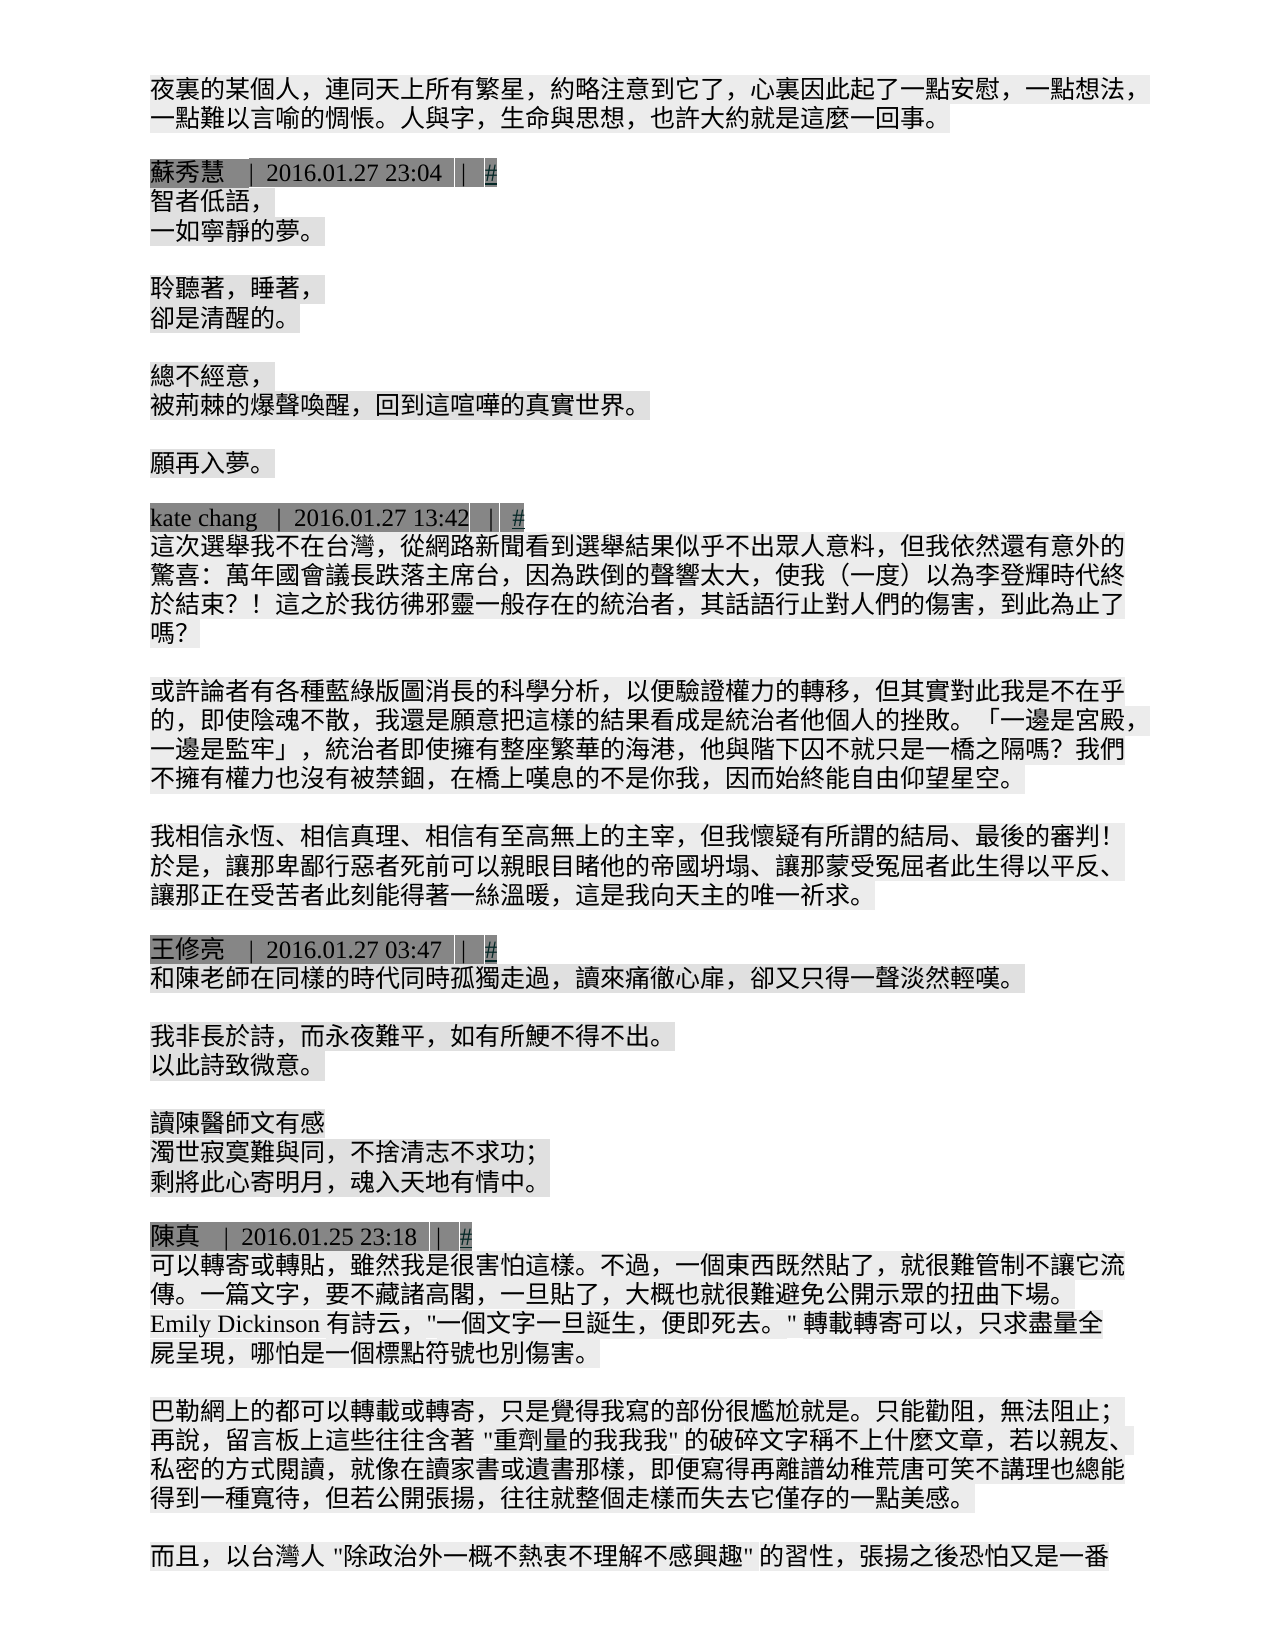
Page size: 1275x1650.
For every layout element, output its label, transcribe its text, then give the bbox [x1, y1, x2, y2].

text 蘇秀慧 | 2016.01.27 23:04 | # [150, 158, 1125, 188]
text 這次選舉我不在台灣，從網路新聞看到選舉結果似乎不出眾人意料，但我依然還有意外的驚喜：萬年國會議長跌落主席台，因為跌倒的聲響太大，使我（一度）以為李登輝時代終於結束？！這之於我彷彿邪靈一般存在的統治者，其話語行止對人們的傷害，到此為止了嗎？ 或許論者有各種藍綠版圖消長的科學分析，以便驗證權力的轉移，但其實對此我是不在乎的，即使陰魂不散，我還是願意把這樣的結果看成是統治者他個人的挫敗。「一邊是宮殿，一邊是監牢」，統治者即使擁有整座繁華的海港，他與階下囚不就只是一橋之隔嗎？我們不擁有權力也沒有被禁錮，在橋上嘆息的不是你我，因而始終能自由仰望星空。 我相信永恆、相信真理、相信有至高無上的主宰，但我懷疑有所謂的結局、最後的審判！於是，讓那卑鄙行惡者死前可以親眼目睹他的帝國坍塌、讓那蒙受冤屈者此生得以平反、讓那正在受苦者此刻能得著一絲溫暖，這是我向天主的唯一祈求。 [150, 532, 1125, 910]
text 和陳老師在同樣的時代同時孤獨走過，讀來痛徹心扉，卻又只得一聲淡然輕嘆。 我非長於詩，而永夜難平，如有所鯁不得不出。 以此詩致微意。 讀陳醫師文有感 濁世寂寞難與同，不捨清志不求功； 剩將此心寄明月，魂入天地有情中。 [150, 964, 1125, 1197]
text kate chang | 2016.01.27 13:42 | # [150, 503, 1125, 532]
text 可以轉寄或轉貼，雖然我是很害怕這樣。不過，一個東西既然貼了，就很難管制不讓它流傳。一篇文字，要不藏諸高閣，一旦貼了，大概也就很難避免公開示眾的扭曲下場。Emily Dickinson 有詩云，"一個文字一旦誕生，便即死去。" 轉載轉寄可以，只求盡量全屍呈現，哪怕是一個標點符號也別傷害。 巴勒網上的都可以轉載或轉寄，只是覺得我寫的部份很尷尬就是。只能勸阻，無法阻止；再說，留言板上這些往往含著 "重劑量的我我我" 的破碎文字稱不上什麼文章，若以親友、私密的方式閱讀，就像在讀家書或遺書那樣，即便寫得再離譜幼稚荒唐可笑不講理也總能得到一種寬待，但若公開張揚，往往就整個走樣而失去它僅存的一點美感。 而且，以台灣人 "除政治外一概不熱衷不理解不感興趣" 的習性，張揚之後恐怕又是一番痛苦後果。即便寫的不是政治，但一首 "詩" 似乎只要出現政治字眼，台灣人就會把它當成政治宣言似的起沸騰，引來烈火焚身。一般來講，我並沒有很想下地獄。許多時候，我覺得自己是莫名其妙走入火海或被推入地獄。 我常渴望死後能有個不再飄泊的家，但我懷疑自己能花得起這筆給兩人共同買個墓地的錢，同時也不知道該把家買在哪，或許只能學太上老君，"一氣化三清" 還不夠，我恐怕得一壇骨灰化個五、六清才行。一清灑爹娘墳上，永世相伴不離，二灑沈從文那塊大石頭下，三灑維根斯坦墳上小花小草，四灑五峰旗瀑布下，陪伴同是天涯淪落者的那隻遭我見死不救的小小狗，五灑高雄旗津那片伴我渡過痛苦孤獨年少歲月的大海。 我從不知天堂長啥模樣，但深知地獄滋味。我要能有個純粹屬於自己的墓，想寫的幕誌銘可多了，其中有一句是不能少的，抄自但丁神曲的冥河盡頭、地獄入口處，上頭寫著: "來者啊，快把一切希望揚棄"。 這聽起來很絕望嗎？也許不是。神曲如此說道，"做夢的人，在夢裏頭受傷遇難，會在夢中盼望自己置身夢中，把真正的現實當做虛幻來期盼。" 如果萬物終將在水底重逢，如果這一切不過是一場夢，毋庸悲歡，何須盼望？ https://www.youtube.com/watch?v=F4lKrxj_ZSk [150, 1251, 1125, 1571]
text 陳真 | 2016.01.25 23:18 | # [150, 1222, 1125, 1251]
text 智者低語， 一如寧靜的夢。 聆聽著，睡著， 卻是清醒的。 總不經意， 被荊棘的爆聲喚醒，回到這喧嘩的真實世界。 願再入夢。 [150, 188, 1125, 478]
text 王修亮 | 2016.01.27 03:47 | # [150, 935, 1125, 964]
